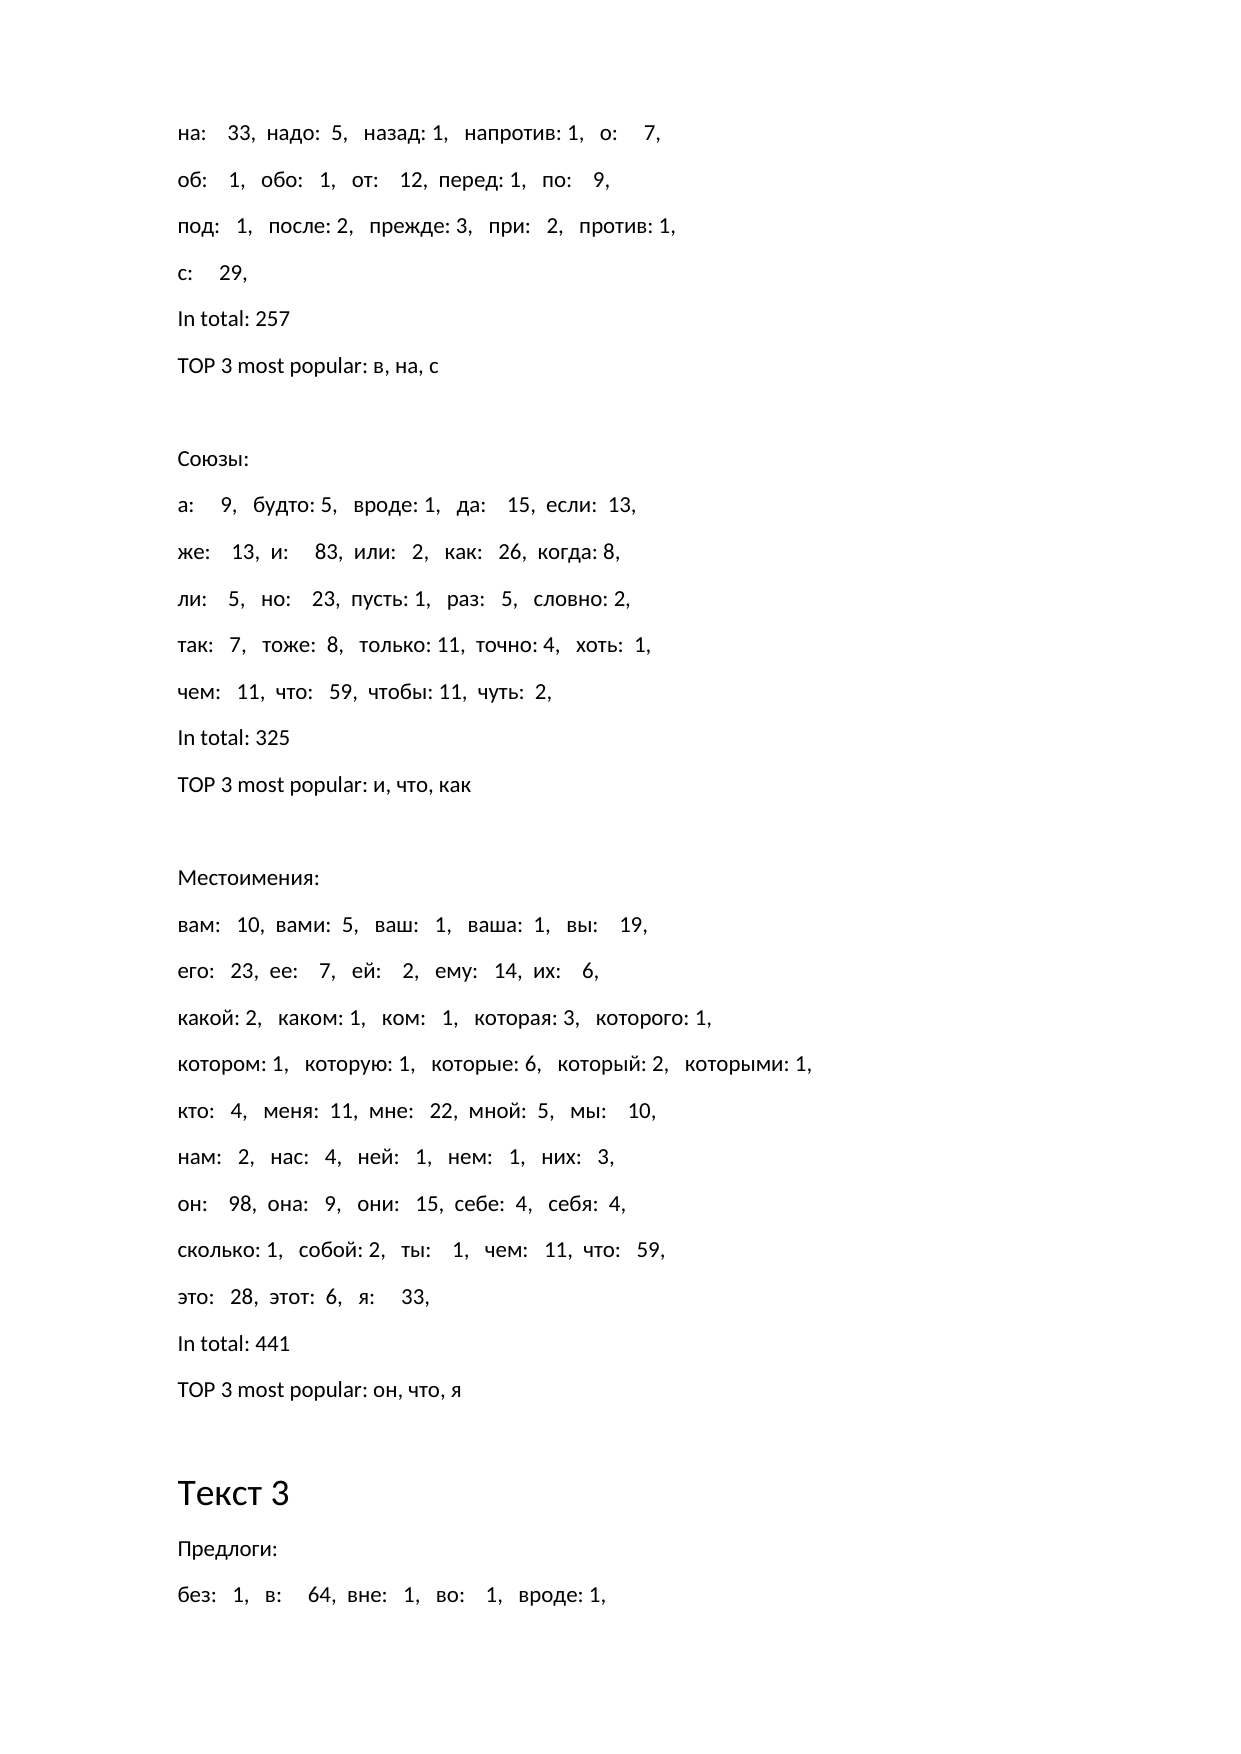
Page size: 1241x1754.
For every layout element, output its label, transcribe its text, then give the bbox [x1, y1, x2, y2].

text In total: 325 [177, 723, 1152, 751]
text ли: 5, но: 23, пусть: 1, раз: 5, словно: 2, [177, 584, 1152, 612]
text Союзы: [177, 444, 1152, 472]
text In total: 441 [177, 1329, 1152, 1357]
text нам: 2, нас: 4, ней: 1, нем: 1, них: 3, [177, 1142, 1152, 1171]
text сколько: 1, собой: 2, ты: 1, чем: 11, что: 59, [177, 1236, 1152, 1264]
text вам: 10, вами: 5, ваш: 1, ваша: 1, вы: 19, [177, 910, 1152, 938]
text In total: 257 [177, 304, 1152, 332]
text Предлоги: [177, 1534, 1152, 1562]
text Текст 3 [177, 1468, 1152, 1514]
text TOP 3 most popular: в, на, с [177, 351, 1152, 379]
text так: 7, тоже: 8, только: 11, точно: 4, хоть: 1, [177, 630, 1152, 658]
text а: 9, будто: 5, вроде: 1, да: 15, если: 13, [177, 491, 1152, 519]
text чем: 11, что: 59, чтобы: 11, чуть: 2, [177, 677, 1152, 705]
text это: 28, этот: 6, я: 33, [177, 1282, 1152, 1310]
text об: 1, обо: 1, от: 12, перед: 1, по: 9, [177, 165, 1152, 193]
text кто: 4, меня: 11, мне: 22, мной: 5, мы: 10, [177, 1096, 1152, 1124]
text под: 1, после: 2, прежде: 3, при: 2, против: 1, [177, 211, 1152, 239]
text без: 1, в: 64, вне: 1, во: 1, вроде: 1, [177, 1581, 1152, 1609]
text котором: 1, которую: 1, которые: 6, который: 2, которыми: 1, [177, 1049, 1152, 1077]
text TOP 3 most popular: и, что, как [177, 770, 1152, 798]
text же: 13, и: 83, или: 2, как: 26, когда: 8, [177, 537, 1152, 565]
text на: 33, надо: 5, назад: 1, напротив: 1, о: 7, [177, 118, 1152, 146]
text он: 98, она: 9, они: 15, себе: 4, себя: 4, [177, 1189, 1152, 1217]
text TOP 3 most popular: он, что, я [177, 1375, 1152, 1403]
text с: 29, [177, 258, 1152, 286]
text Местоимения: [177, 863, 1152, 891]
text его: 23, ее: 7, ей: 2, ему: 14, их: 6, [177, 956, 1152, 984]
text какой: 2, каком: 1, ком: 1, которая: 3, которого: 1, [177, 1003, 1152, 1031]
